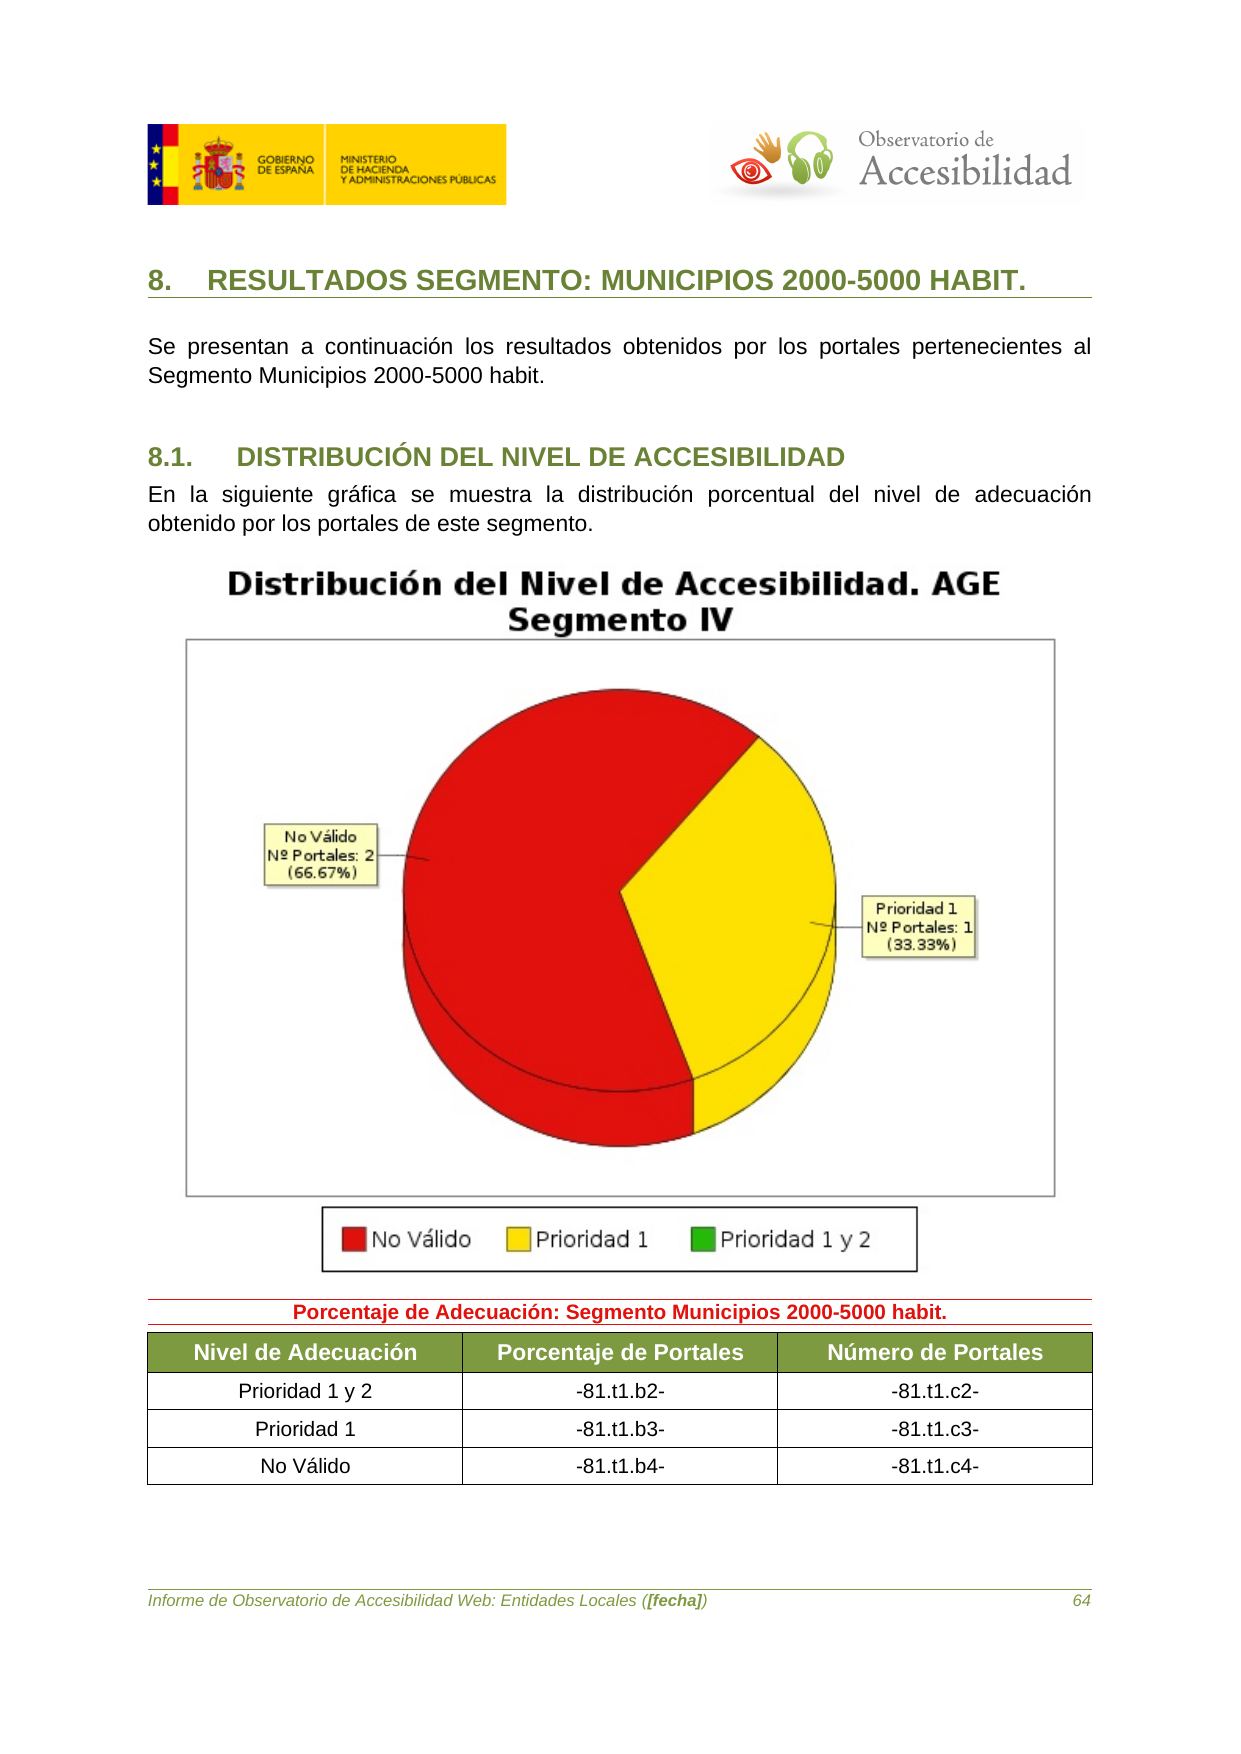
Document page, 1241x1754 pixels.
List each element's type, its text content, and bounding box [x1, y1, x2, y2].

table_cell -81.t1.b3- [463, 1410, 777, 1447]
text Porcentaje de Adecuación: Segmento Municipios 2000-5000 habit. [148, 1300, 1092, 1324]
table_cell -81.t1.c3- [778, 1410, 1092, 1447]
table_header Nivel de Adecuación [148, 1333, 462, 1372]
table_cell -81.t1.c4- [778, 1448, 1092, 1484]
table_cell -81.t1.b2- [463, 1373, 777, 1409]
picture [178, 564, 1062, 1274]
list Resultados Segmento: Municipios 2000-5000 habit. [148, 263, 1092, 297]
table_cell -81.t1.b4- [463, 1448, 777, 1484]
table_cell -81.t1.c2- [778, 1373, 1092, 1409]
table_cell Prioridad 1 [148, 1410, 462, 1447]
table_header Número de Portales [778, 1333, 1092, 1372]
picture [147, 124, 507, 205]
text Se presentan a continuación los resultados obtenidos por los portales pertenecientes al Segmento Municipios 2000-5000 habit. [148, 333, 1092, 388]
picture [710, 122, 1086, 205]
text En la siguiente gráfica se muestra la distribución porcentual del nivel de adecuación obtenido por los portales de este segmento. [148, 481, 1092, 537]
table_header Porcentaje de Portales [463, 1333, 777, 1372]
table_cell Prioridad 1 y 2 [148, 1373, 462, 1409]
list Distribución del nivel de accesibilidad [148, 441, 1092, 472]
table_cell No Válido [148, 1448, 462, 1484]
